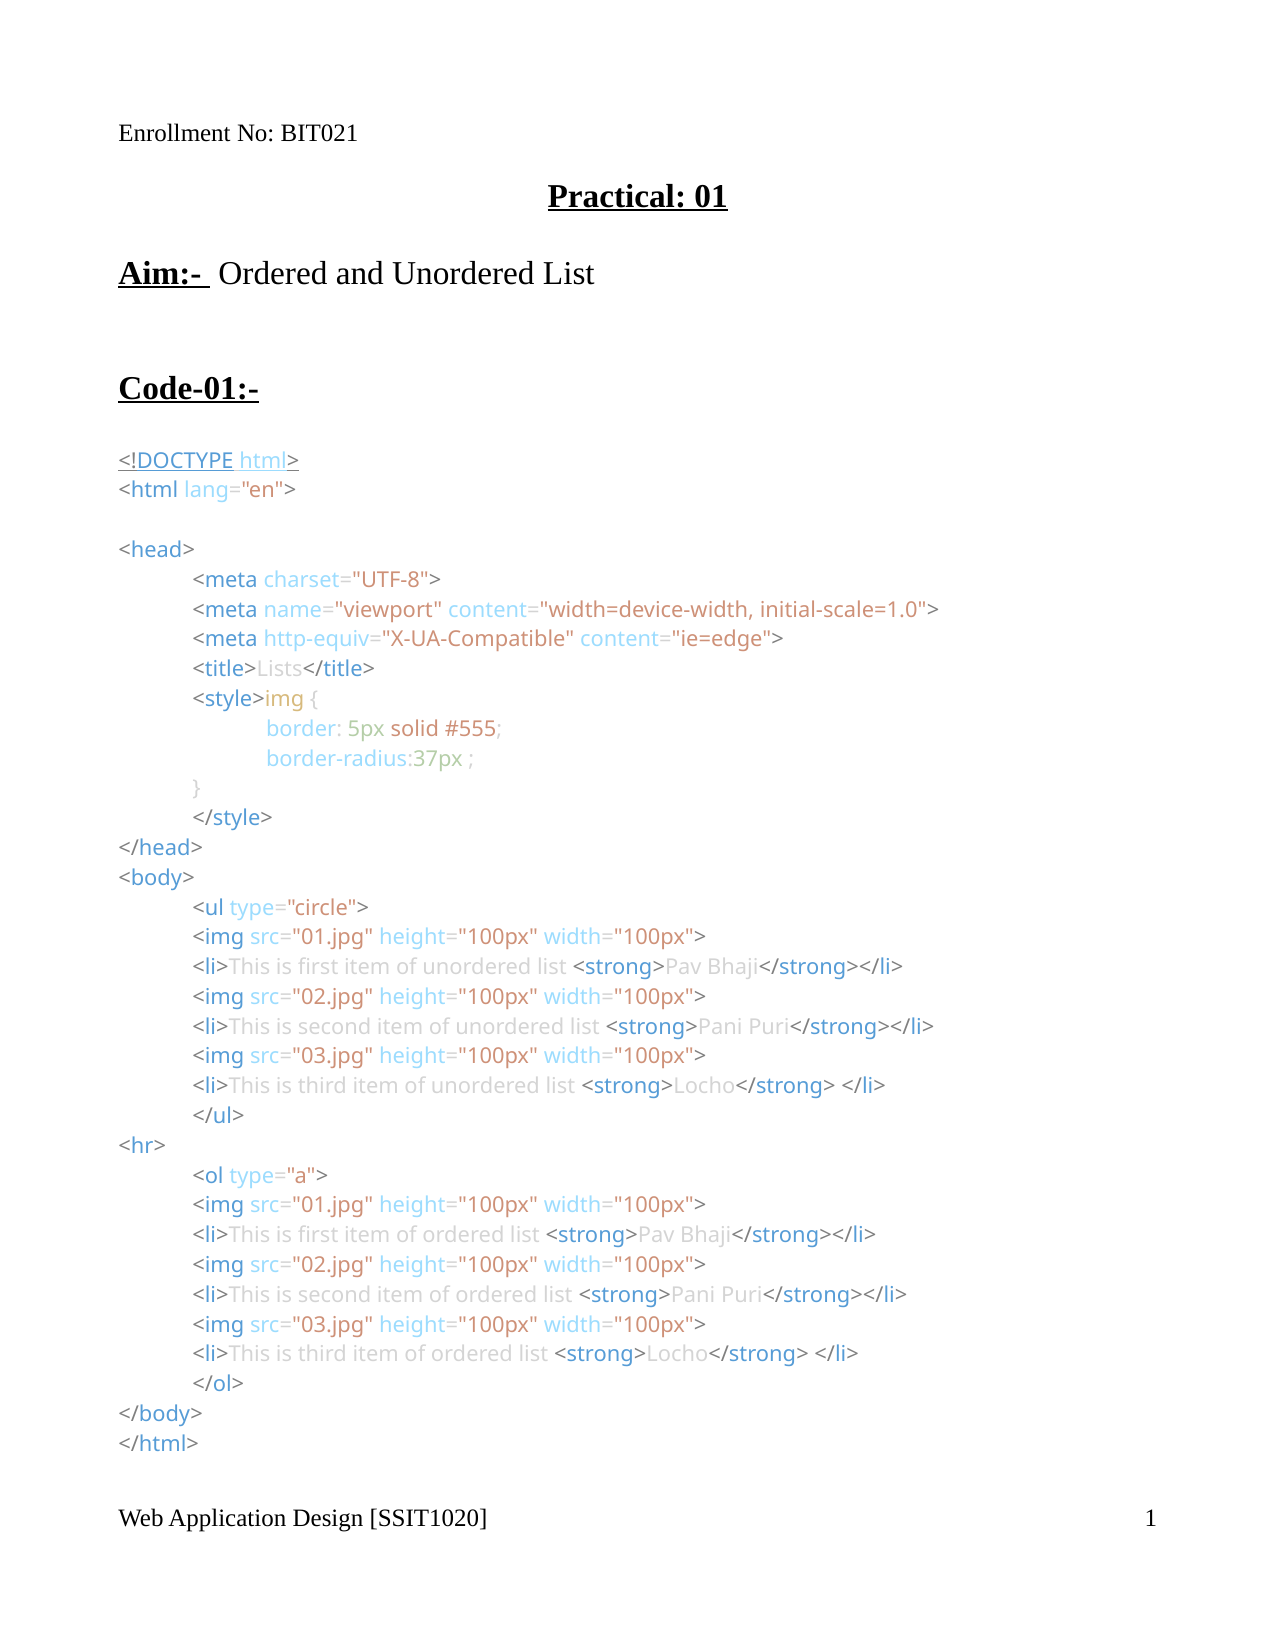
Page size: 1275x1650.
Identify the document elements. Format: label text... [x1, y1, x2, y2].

text </head> [118, 832, 1157, 862]
text Practical: 01 [118, 176, 1157, 215]
text <meta name="viewport" content="width=device-width, initial-scale=1.0"> [118, 593, 1157, 623]
text </ul> [118, 1100, 1157, 1130]
text <li>This is third item of ordered list <strong>Locho</strong> </li> [118, 1338, 1157, 1368]
text <ol type="a"> [118, 1159, 1157, 1189]
text <html lang="en"> [118, 474, 1157, 504]
text <head> [118, 534, 1157, 564]
text <img src="02.jpg" height="100px" width="100px"> [118, 981, 1157, 1011]
text <style>img { [118, 683, 1157, 713]
text </html> [118, 1428, 1157, 1457]
text <title>Lists</title> [118, 653, 1157, 683]
text <li>This is third item of unordered list <strong>Locho</strong> </li> [118, 1070, 1157, 1100]
text <!DOCTYPE html> [118, 445, 1157, 474]
text <hr> [118, 1130, 1157, 1159]
text <img src="02.jpg" height="100px" width="100px"> [118, 1249, 1157, 1279]
text <body> [118, 862, 1157, 891]
text </body> [118, 1398, 1157, 1428]
text <meta charset="UTF-8"> [118, 564, 1157, 593]
text <ul type="circle"> [118, 891, 1157, 921]
text <li>This is first item of unordered list <strong>Pav Bhaji</strong></li> [118, 951, 1157, 981]
text <img src="01.jpg" height="100px" width="100px"> [118, 921, 1157, 951]
text border-radius:37px ; [118, 742, 1157, 772]
text <li>This is first item of ordered list <strong>Pav Bhaji</strong></li> [118, 1219, 1157, 1249]
text <img src="01.jpg" height="100px" width="100px"> [118, 1189, 1157, 1219]
text <img src="03.jpg" height="100px" width="100px"> [118, 1040, 1157, 1070]
text </ol> [118, 1368, 1157, 1398]
text Code-01:- [118, 368, 1157, 406]
text <li>This is second item of unordered list <strong>Pani Puri</strong></li> [118, 1011, 1157, 1040]
text <meta http-equiv="X-UA-Compatible" content="ie=edge"> [118, 623, 1157, 653]
text } [118, 772, 1157, 802]
text </style> [118, 802, 1157, 832]
text border: 5px solid #555; [118, 713, 1157, 742]
text Aim:- Ordered and Unordered List [118, 253, 1157, 291]
text <li>This is second item of ordered list <strong>Pani Puri</strong></li> [118, 1279, 1157, 1308]
text <img src="03.jpg" height="100px" width="100px"> [118, 1308, 1157, 1338]
